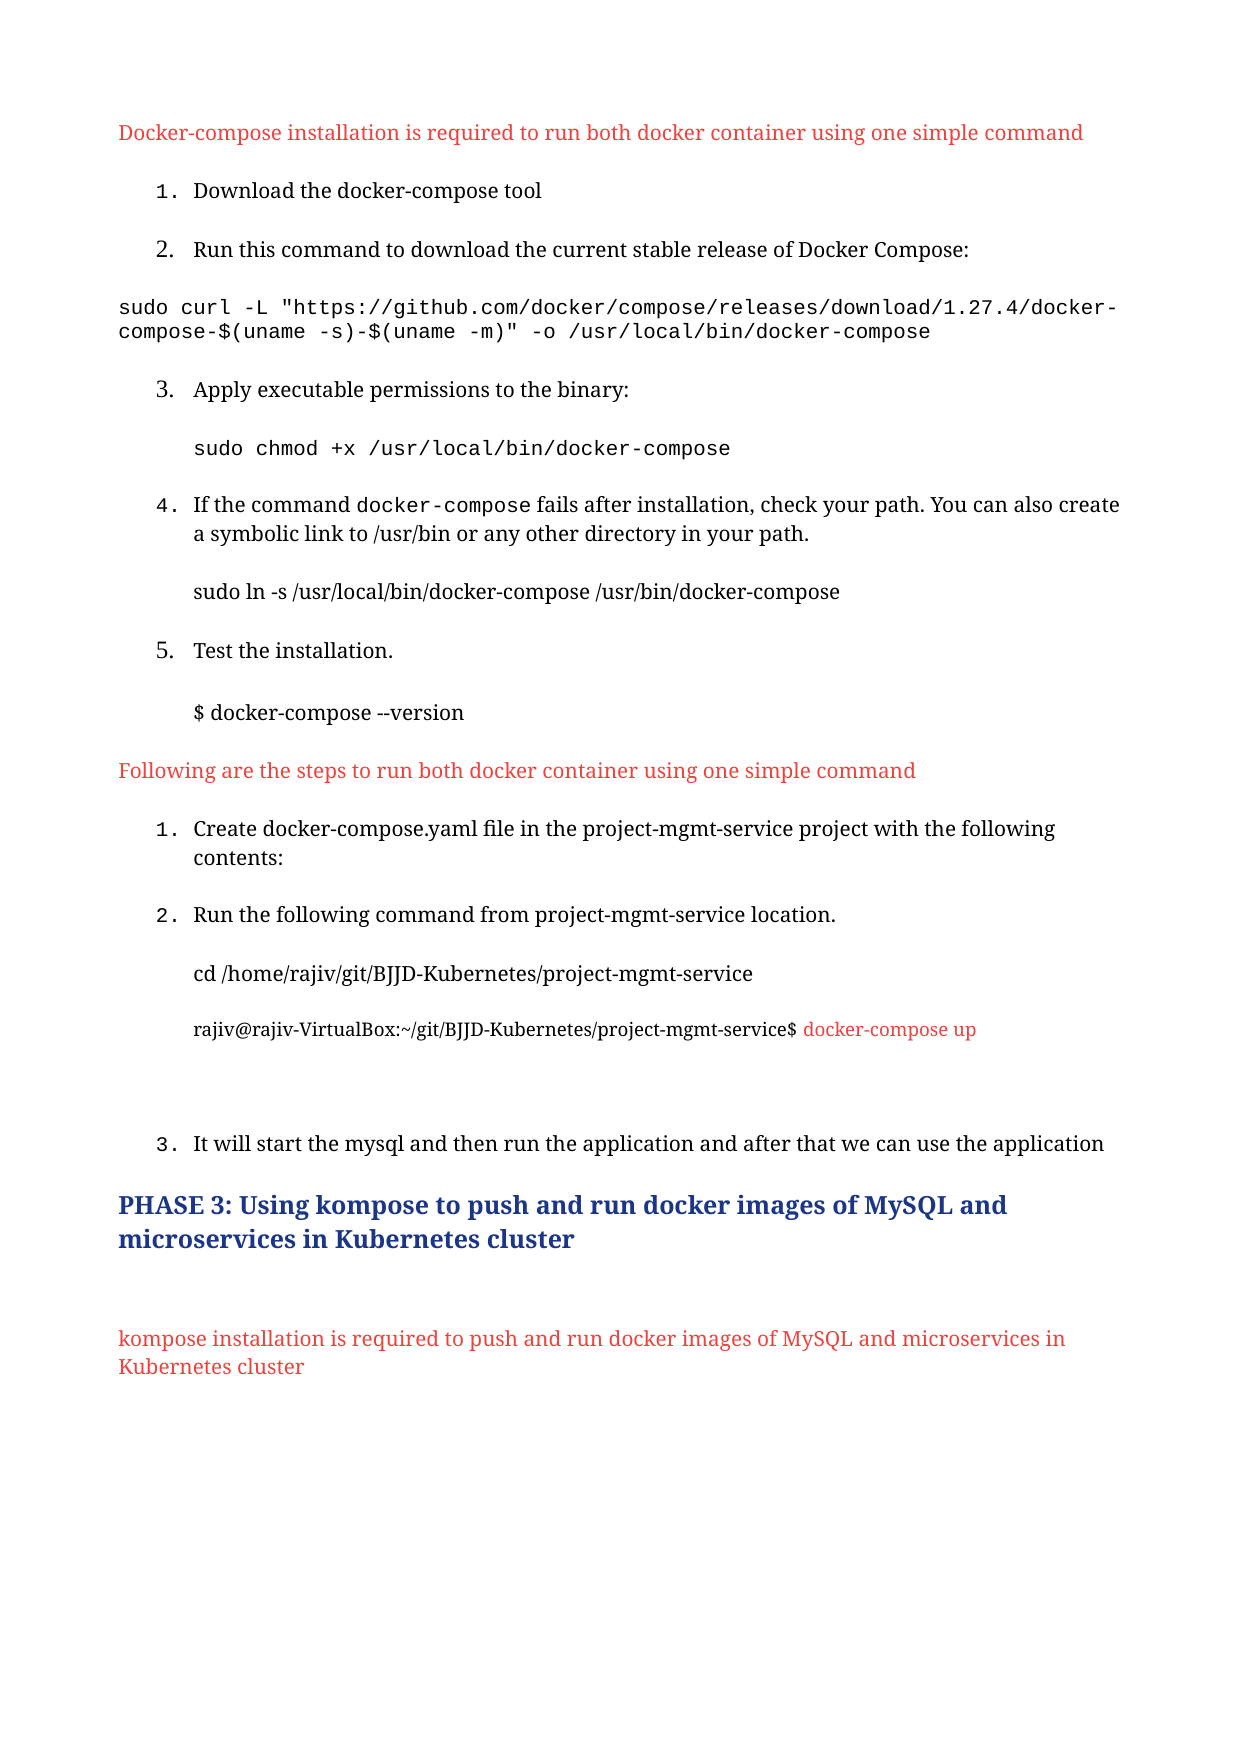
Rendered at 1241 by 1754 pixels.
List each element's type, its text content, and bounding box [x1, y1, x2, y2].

text PHASE 3: Using kompose to push and run docker images of MySQL and microservices in Kubernetes cluster [118, 1187, 1122, 1256]
text sudo ln -s /usr/local/bin/docker-compose /usr/bin/docker-compose [193, 577, 1122, 606]
text kompose installation is required to push and run docker images of MySQL and microservices in Kubernetes cluster [118, 1324, 1122, 1381]
text Docker-compose installation is required to run both docker container using one simple command [118, 118, 1122, 147]
list It will start the mysql and then run the application and after that we can use the application [156, 1129, 1122, 1158]
list Apply executable permissions to the binary: [156, 374, 1122, 404]
text sudo curl -L "https://github.com/docker/compose/releases/download/1.27.4/docker-compose-$(uname -s)-$(uname -m)" -o /usr/local/bin/docker-compose [118, 297, 1122, 345]
list Create docker-compose.yaml file in the project-mgmt-service project with the following contents: [156, 814, 1122, 871]
text sudo chmod +x /usr/local/bin/docker-compose [118, 437, 1122, 461]
text cd /home/rajiv/git/BJJD-Kubernetes/project-mgmt-service [193, 959, 1122, 987]
list Run this command to download the current stable release of Docker Compose: [156, 234, 1122, 263]
text $ docker-compose --version [118, 698, 1122, 727]
text rajiv@rajiv-VirtualBox:~/git/BJJD-Kubernetes/project-mgmt-service$ docker-compose up [193, 1017, 1122, 1042]
list If the command docker-compose fails after installation, check your path. You can also create a symbolic link to /usr/bin or any other directory in your path. [156, 491, 1122, 548]
list Test the installation. [156, 635, 1122, 664]
list Download the docker-compose tool [156, 176, 1122, 204]
list Run the following command from project-mgmt-service location. [156, 901, 1122, 929]
text Following are the steps to run both docker container using one simple command [118, 756, 1122, 785]
